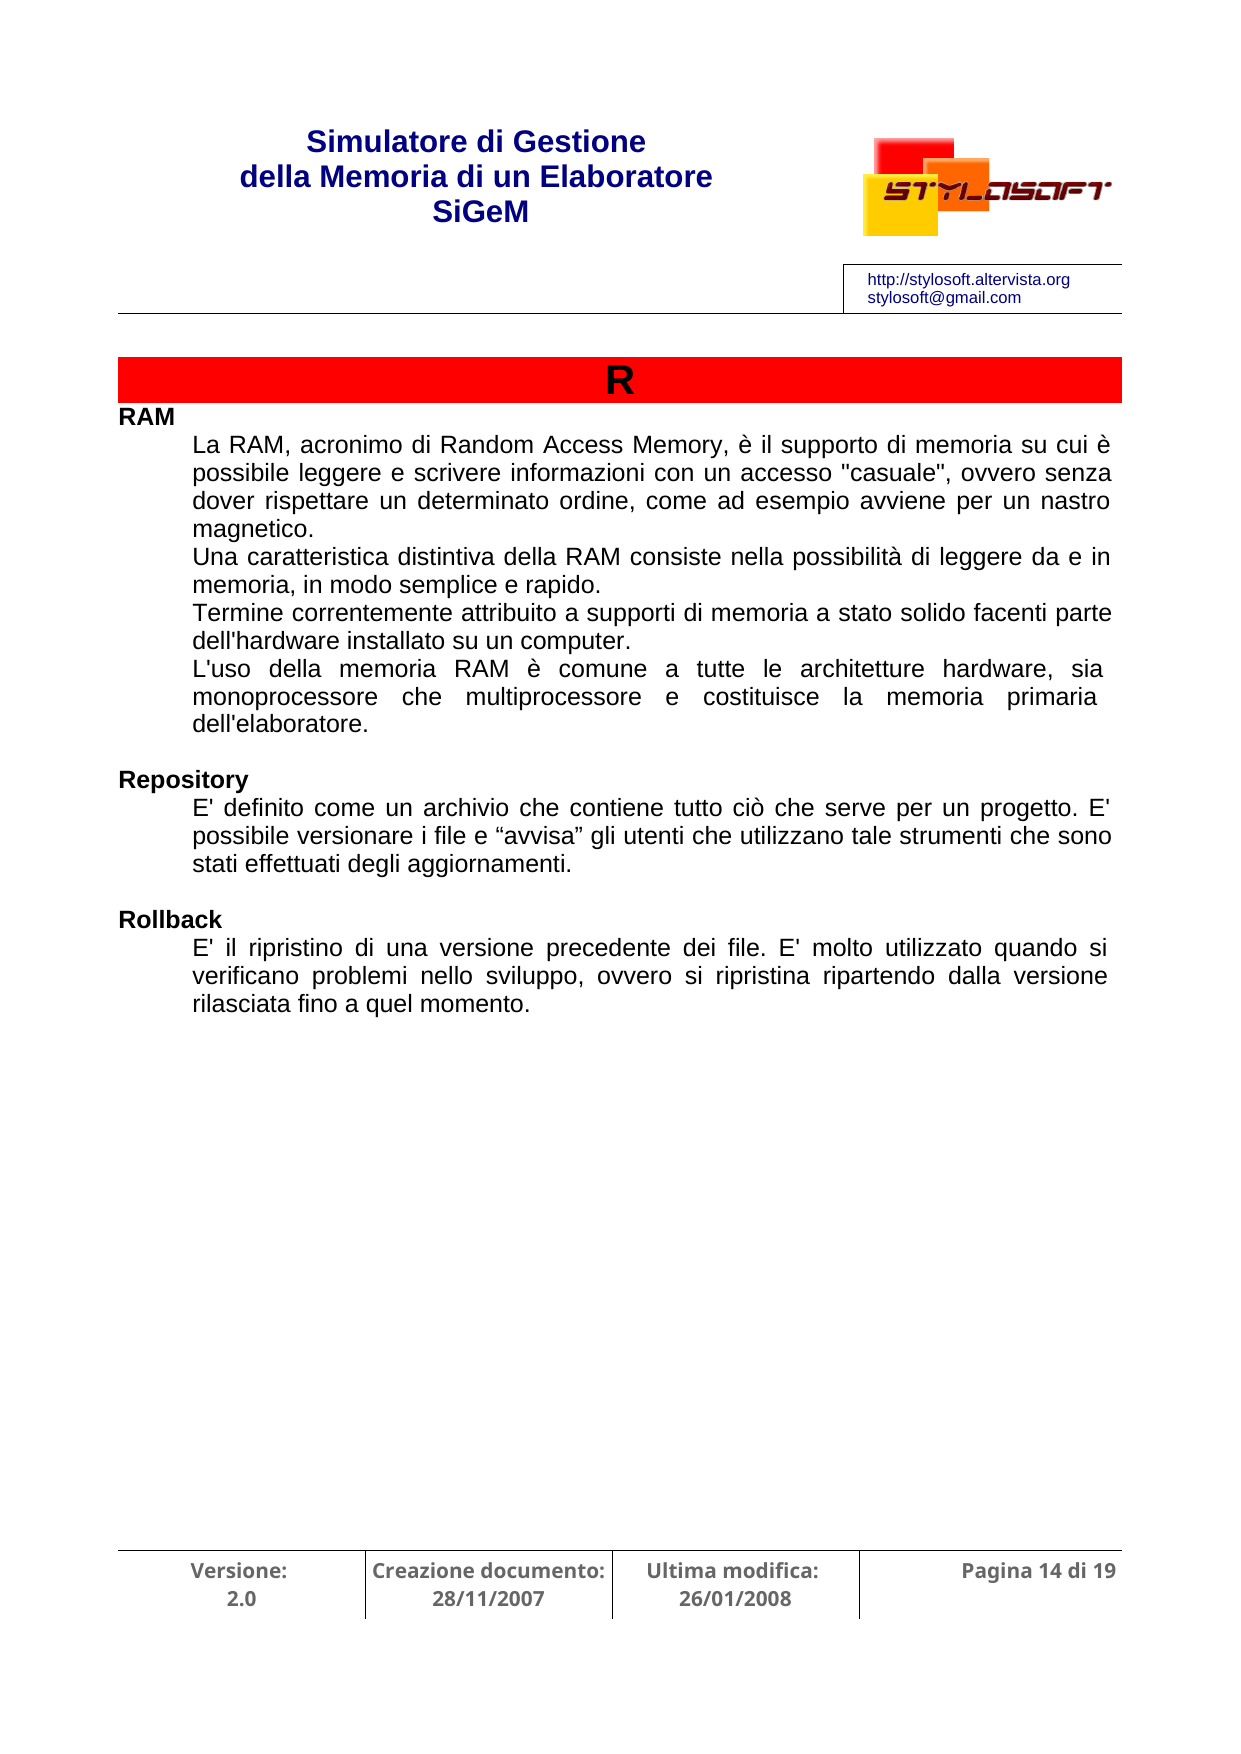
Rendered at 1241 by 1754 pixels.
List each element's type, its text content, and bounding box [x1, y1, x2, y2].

text L'uso della memoria RAM è comune a tutte le architetture hardware, sia monoprocessore che multiprocessore e costituisce la memoria primaria dell'elaboratore. [118, 654, 1122, 738]
text La RAM, acronimo di Random Access Memory, è il supporto di memoria su cui è possibile leggere e scrivere informazioni con un accesso "casuale", ovvero senza dover rispettare un determinato ordine, come ad esempio avviene per un nastro magnetico. [118, 431, 1122, 543]
text Repository [118, 766, 1122, 794]
text R [118, 357, 1122, 403]
text RAM [118, 403, 1122, 431]
picture [848, 123, 1117, 247]
text Una caratteristica distintiva della RAM consiste nella possibilità di leggere da e in memoria, in modo semplice e rapido. [118, 543, 1122, 598]
text E' definito come un archivio che contiene tutto ciò che serve per un progetto. E' possibile versionare i file e “avvisa” gli utenti che utilizzano tale strumenti che sono stati effettuati degli aggiornamenti. [118, 794, 1122, 878]
text E' il ripristino di una versione precedente dei file. E' molto utilizzato quando si verificano problemi nello sviluppo, ovvero si ripristina ripartendo dalla versione rilasciata fino a quel momento. [118, 933, 1122, 1017]
text Termine correntemente attribuito a supporti di memoria a stato solido facenti parte dell'hardware installato su un computer. [118, 598, 1122, 654]
text Rollback [118, 906, 1122, 933]
